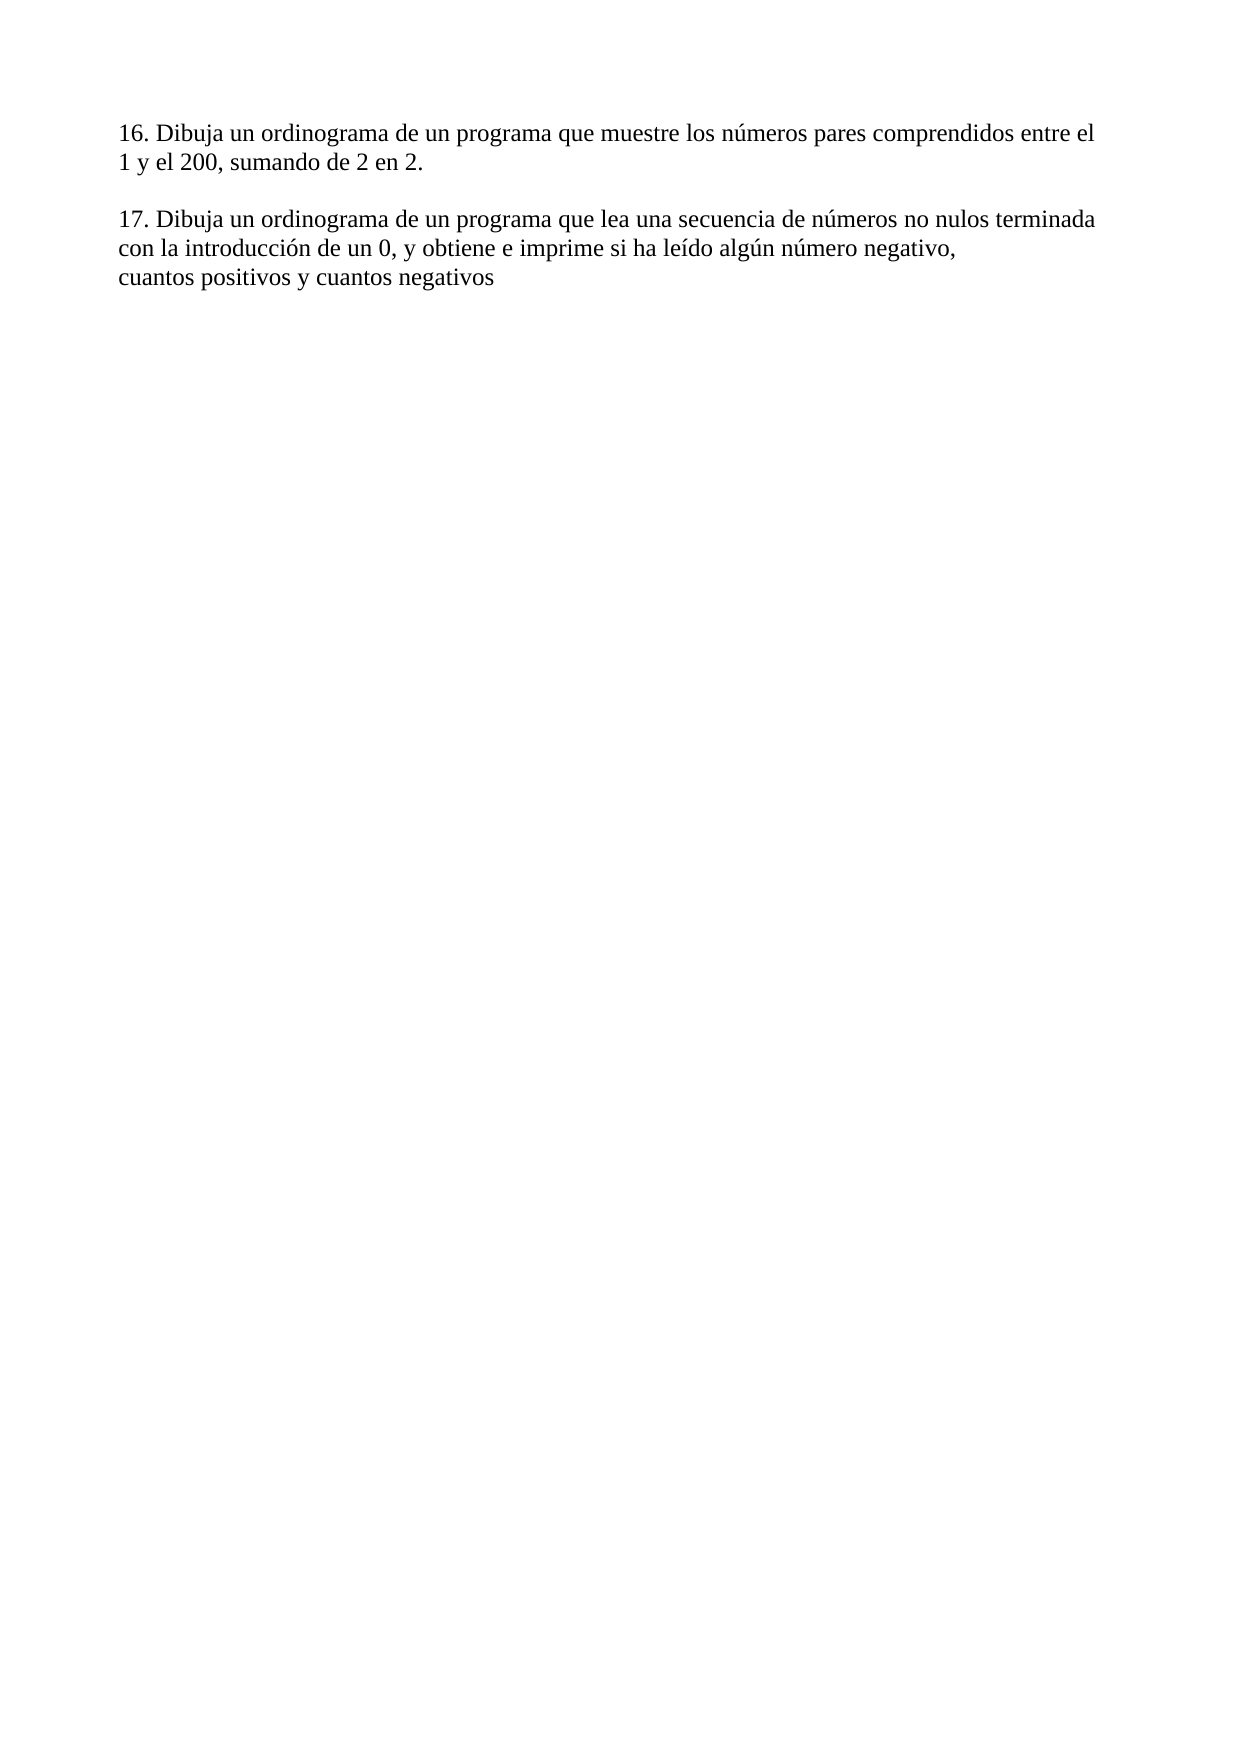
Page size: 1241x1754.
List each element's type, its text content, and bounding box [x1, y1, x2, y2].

text cuantos positivos y cuantos negativos [118, 262, 1122, 291]
text 17. Dibuja un ordinograma de un programa que lea una secuencia de números no nulos terminada con la introducción de un 0, y obtiene e imprime si ha leído algún número negativo, [118, 204, 1122, 262]
text 1 y el 200, sumando de 2 en 2. [118, 147, 1122, 176]
text 16. Dibuja un ordinograma de un programa que muestre los números pares comprendidos entre el [118, 118, 1122, 147]
